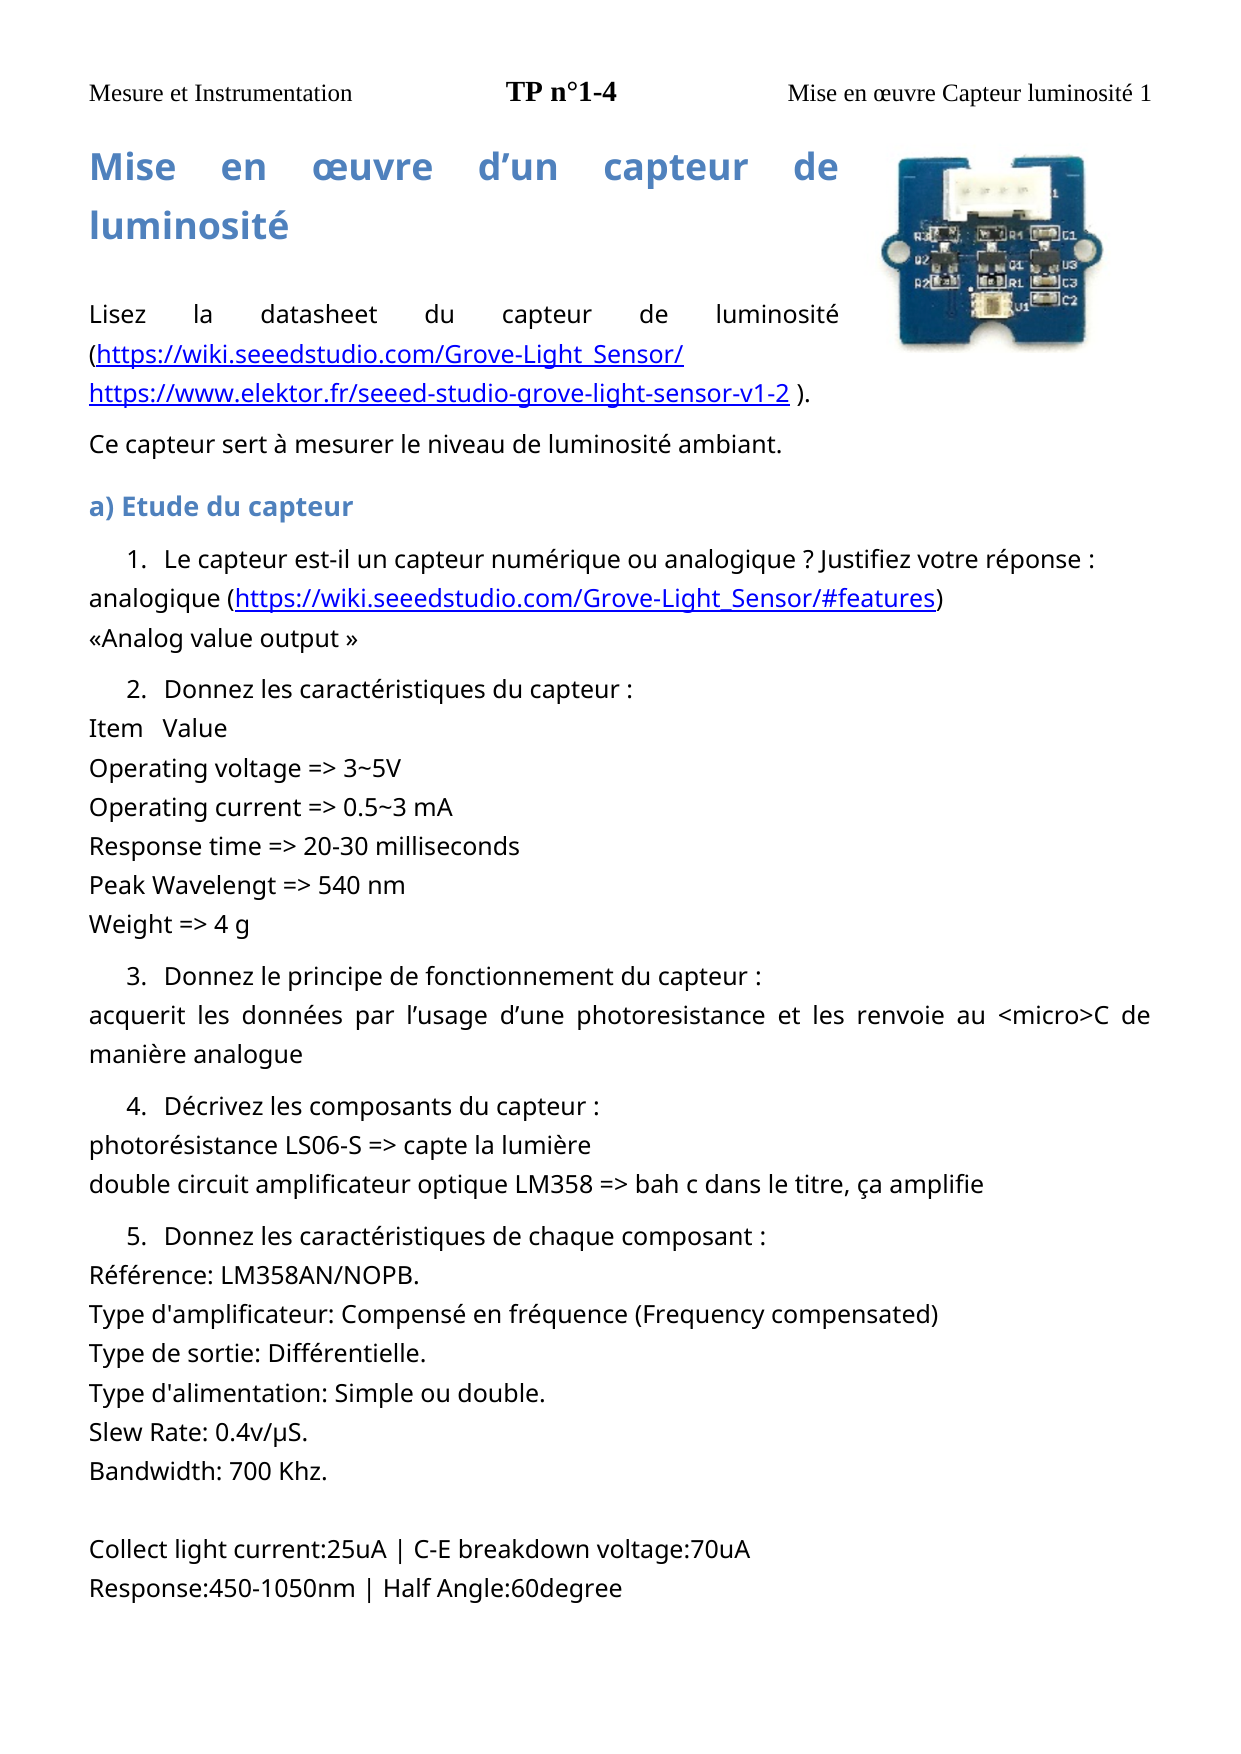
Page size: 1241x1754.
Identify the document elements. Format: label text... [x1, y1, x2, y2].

text Response time => 20-30 milliseconds [89, 829, 1152, 863]
text Response:450-1050nm | Half Angle:60degree [89, 1571, 1152, 1605]
text Operating voltage => 3~5V [89, 750, 1152, 784]
text Ce capteur sert à mesurer le niveau de luminosité ambiant. [89, 427, 1152, 461]
text Collect light current:25uA | C-E breakdown voltage:70uA [89, 1532, 1152, 1566]
text Weight => 4 g [89, 907, 1152, 941]
text «Analog value output » [89, 620, 1152, 654]
text https://www.elektor.fr/seeed-studio-grove-light-sensor-v1-2 ). [89, 375, 1152, 409]
text acquerit les données par l’usage d’une photoresistance et les renvoie au <micro>C de manière analogue [89, 998, 1152, 1071]
picture [858, 143, 1123, 353]
text photorésistance LS06-S => capte la lumière [89, 1128, 1152, 1162]
text Type d'alimentation: Simple ou double. [89, 1375, 1152, 1409]
text double circuit amplificateur optique LM358 => bah c dans le titre, ça amplifie [89, 1167, 1152, 1201]
text Slew Rate: 0.4v/µS. [89, 1414, 1152, 1448]
text Bandwidth: 700 Khz. [89, 1454, 1152, 1488]
text Operating current => 0.5~3 mA [89, 789, 1152, 823]
subtitle Mise en œuvre d’un capteur de luminosité [89, 141, 1152, 250]
text Référence: LM358AN/NOPB. [89, 1258, 1152, 1292]
text Type de sortie: Différentielle. [89, 1336, 1152, 1370]
text Peak Wavelengt => 540 nm [89, 868, 1152, 902]
list Le capteur est-il un capteur numérique ou analogique ? Justifiez votre réponse : [126, 542, 1152, 576]
list Donnez le principe de fonctionnement du capteur : [126, 959, 1152, 993]
text analogique (https://wiki.seeedstudio.com/Grove-Light_Sensor/#features) [89, 581, 1152, 615]
subtitle a) Etude du capteur [89, 487, 1152, 524]
list Décrivez les composants du capteur : [126, 1089, 1152, 1123]
text Item Value [89, 711, 1152, 745]
list Donnez les caractéristiques de chaque composant : [126, 1219, 1152, 1253]
text Type d'amplificateur: Compensé en fréquence (Frequency compensated) [89, 1297, 1152, 1331]
text Lisez la datasheet du capteur de luminosité (https://wiki.seeedstudio.com/Grove-Light_Sensor/ [89, 297, 1152, 370]
list Donnez les caractéristiques du capteur : [126, 672, 1152, 706]
